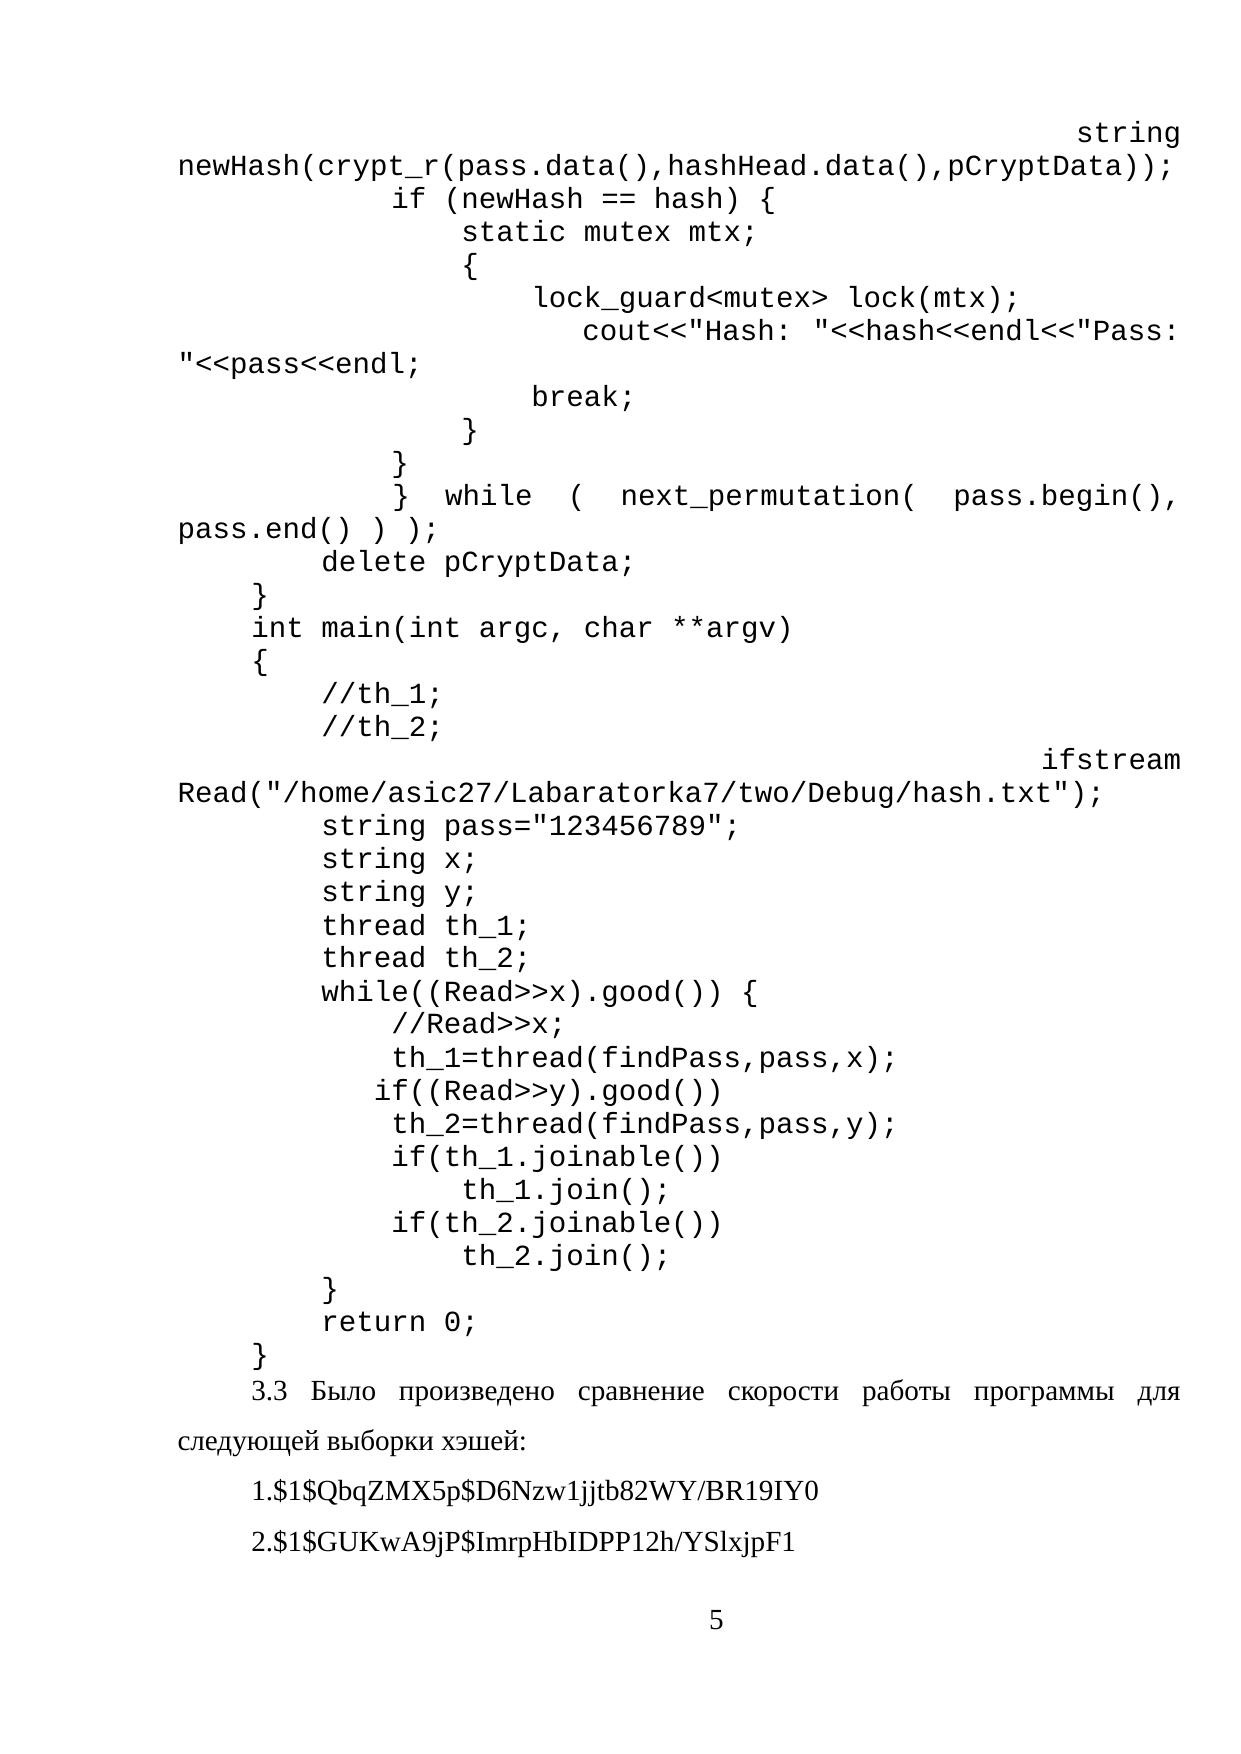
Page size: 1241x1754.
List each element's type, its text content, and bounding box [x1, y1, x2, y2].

text delete pCryptData; [177, 547, 1181, 580]
text int main(int argc, char **argv) [177, 613, 1181, 646]
text string x; [177, 844, 1181, 878]
text { [177, 646, 1181, 679]
text //th_1; [177, 679, 1181, 712]
text 1.$1$QbqZMX5p$D6Nzw1jjtb82WY/BR19IY0 [177, 1473, 1181, 1507]
text th_2=thread(findPass,pass,y); [177, 1109, 1181, 1142]
text } [177, 448, 1181, 481]
text lock_guard<mutex> lock(mtx); [177, 283, 1181, 316]
text } while ( next_permutation( pass.begin(), pass.end() ) ); [177, 481, 1181, 547]
text 3.3 Было произведено сравнение скорости работы программы для следующей выборки хэшей: [177, 1373, 1181, 1457]
text thread th_1; [177, 911, 1181, 944]
text thread th_2; [177, 944, 1181, 977]
text 2.$1$GUKwA9jP$ImrpHbIDPP12h/YSlxjpF1 [177, 1524, 1181, 1557]
text static mutex mtx; [177, 217, 1181, 250]
text if(th_2.joinable()) [177, 1208, 1181, 1241]
text th_1.join(); [177, 1175, 1181, 1208]
text string newHash(crypt_r(pass.data(),hashHead.data(),pCryptData)); [177, 118, 1181, 184]
text th_2.join(); [177, 1241, 1181, 1274]
text //Read>>x; [177, 1010, 1181, 1043]
text break; [177, 382, 1181, 415]
text { [177, 250, 1181, 283]
text return 0; [177, 1307, 1181, 1340]
text if((Read>>y).good()) [177, 1076, 1181, 1109]
text while((Read>>x).good()) { [177, 977, 1181, 1010]
text } [177, 1274, 1181, 1307]
text ifstream Read("/home/asic27/Labaratorka7/two/Debug/hash.txt"); [177, 746, 1181, 812]
text string y; [177, 878, 1181, 911]
text //th_2; [177, 712, 1181, 746]
text } [177, 580, 1181, 613]
text } [177, 415, 1181, 448]
text cout<<"Hash: "<<hash<<endl<<"Pass: "<<pass<<endl; [177, 316, 1181, 382]
text if(th_1.joinable()) [177, 1142, 1181, 1175]
text string pass="123456789"; [177, 812, 1181, 844]
text } [177, 1340, 1181, 1373]
text th_1=thread(findPass,pass,x); [177, 1043, 1181, 1076]
text if (newHash == hash) { [177, 184, 1181, 217]
